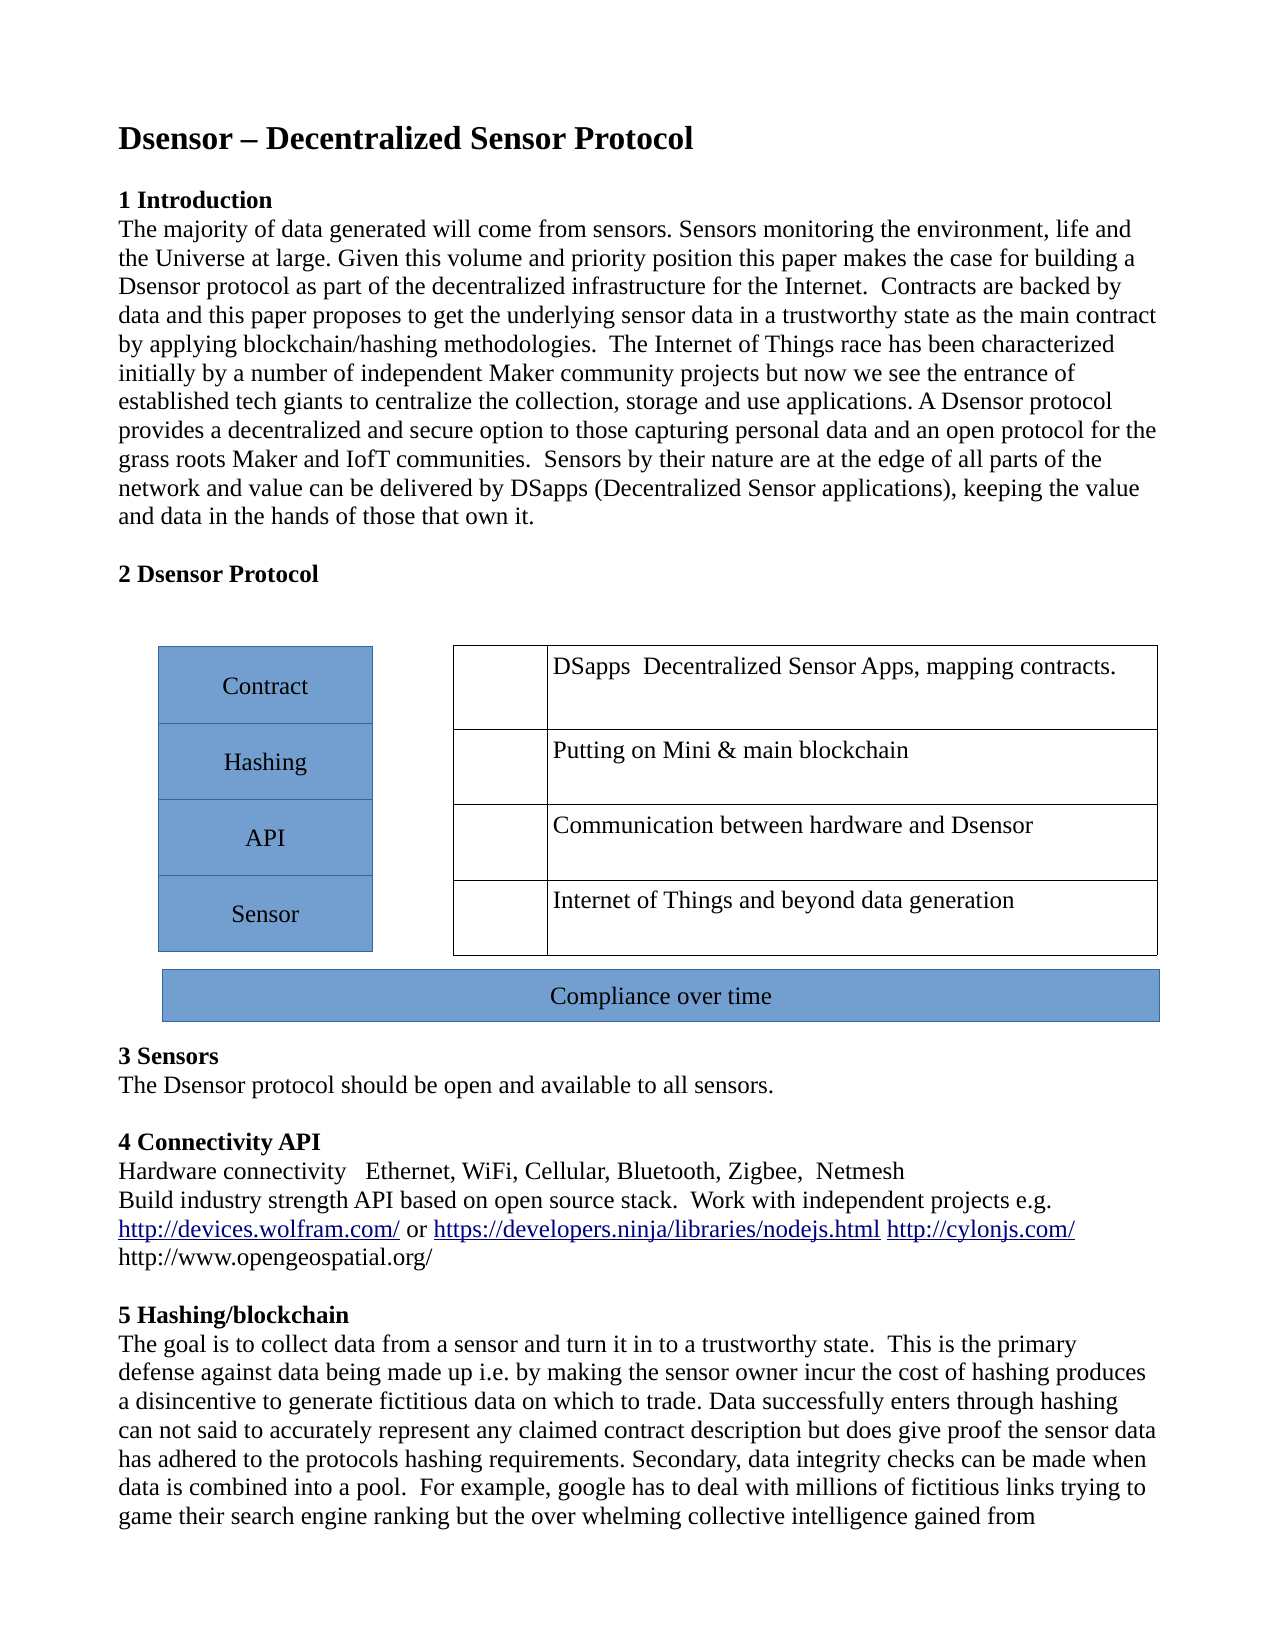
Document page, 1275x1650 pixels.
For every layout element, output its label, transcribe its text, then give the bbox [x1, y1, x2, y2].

table_cell [454, 881, 547, 955]
text 5 Hashing/blockchain [118, 1300, 1157, 1329]
text Build industry strength API based on open source stack. Work with independent projects e.g. http://devices.wolfram.com/ or https://developers.ninja/libraries/nodejs.html http://cylonjs.com/ http://www.opengeospatial.org/ [118, 1185, 1157, 1271]
text Hardware connectivity Ethernet, WiFi, Cellular, Bluetooth, Zigbee, Netmesh [118, 1156, 1157, 1185]
text 2 Dsensor Protocol [118, 559, 1157, 588]
text 1 Introduction [118, 185, 1157, 214]
table_cell [454, 805, 547, 879]
table_header DSapps Decentralized Sensor Apps, mapping contracts. [548, 646, 1157, 729]
text The Dsensor protocol should be open and available to all sensors. [118, 1070, 1157, 1099]
table_header [454, 646, 547, 729]
text Dsensor – Decentralized Sensor Protocol [118, 118, 1157, 156]
text The goal is to collect data from a sensor and turn it in to a trustworthy state. This is the primary defense against data being made up i.e. by making the sensor owner incur the cost of hashing produces a disincentive to generate fictitious data on which to trade. Data successfully enters through hashing can not said to accurately represent any claimed contract description but does give proof the sensor data has adhered to the protocols hashing requirements. Secondary, data integrity checks can be made when data is combined into a pool. For example, google has to deal with millions of fictitious links trying to game their search engine ranking but the over whelming collective intelligence gained from [118, 1329, 1157, 1530]
text 3 Sensors [118, 1041, 1157, 1070]
table_cell [454, 730, 547, 804]
table_cell Internet of Things and beyond data generation [548, 881, 1157, 955]
text The majority of data generated will come from sensors. Sensors monitoring the environment, life and the Universe at large. Given this volume and priority position this paper makes the case for building a Dsensor protocol as part of the decentralized infrastructure for the Internet. Contracts are backed by data and this paper proposes to get the underlying sensor data in a trustworthy state as the main contract by applying blockchain/hashing methodologies. The Internet of Things race has been characterized initially by a number of independent Maker community projects but now we see the entrance of established tech giants to centralize the collection, storage and use applications. A Dsensor protocol provides a decentralized and secure option to those capturing personal data and an open protocol for the grass roots Maker and IofT communities. Sensors by their nature are at the edge of all parts of the network and value can be delivered by DSapps (Decentralized Sensor applications), keeping the value and data in the hands of those that own it. [118, 214, 1157, 530]
table_cell Communication between hardware and Dsensor [548, 805, 1157, 879]
table_cell Putting on Mini & main blockchain [548, 730, 1157, 804]
text 4 Connectivity API [118, 1127, 1157, 1156]
